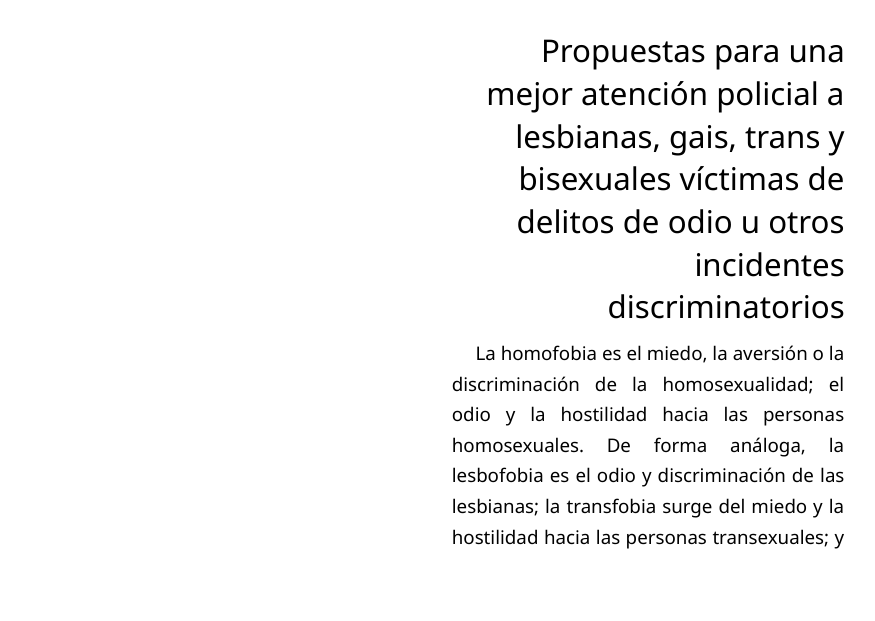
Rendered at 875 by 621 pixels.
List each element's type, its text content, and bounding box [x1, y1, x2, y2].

text La homofobia es el miedo, la aversión o la discriminación de la homosexualidad; el odio y la hostilidad hacia las personas homosexuales. De forma análoga, la lesbofobia es el odio y discriminación de las lesbianas; la transfobia surge del miedo y la hostilidad hacia las personas transexuales; y [452, 340, 844, 549]
title Propuestas para una mejor atención policial a lesbianas, gais, trans y bisexuales víctimas de delitos de odio u otros incidentes discriminatorios [452, 29, 844, 328]
